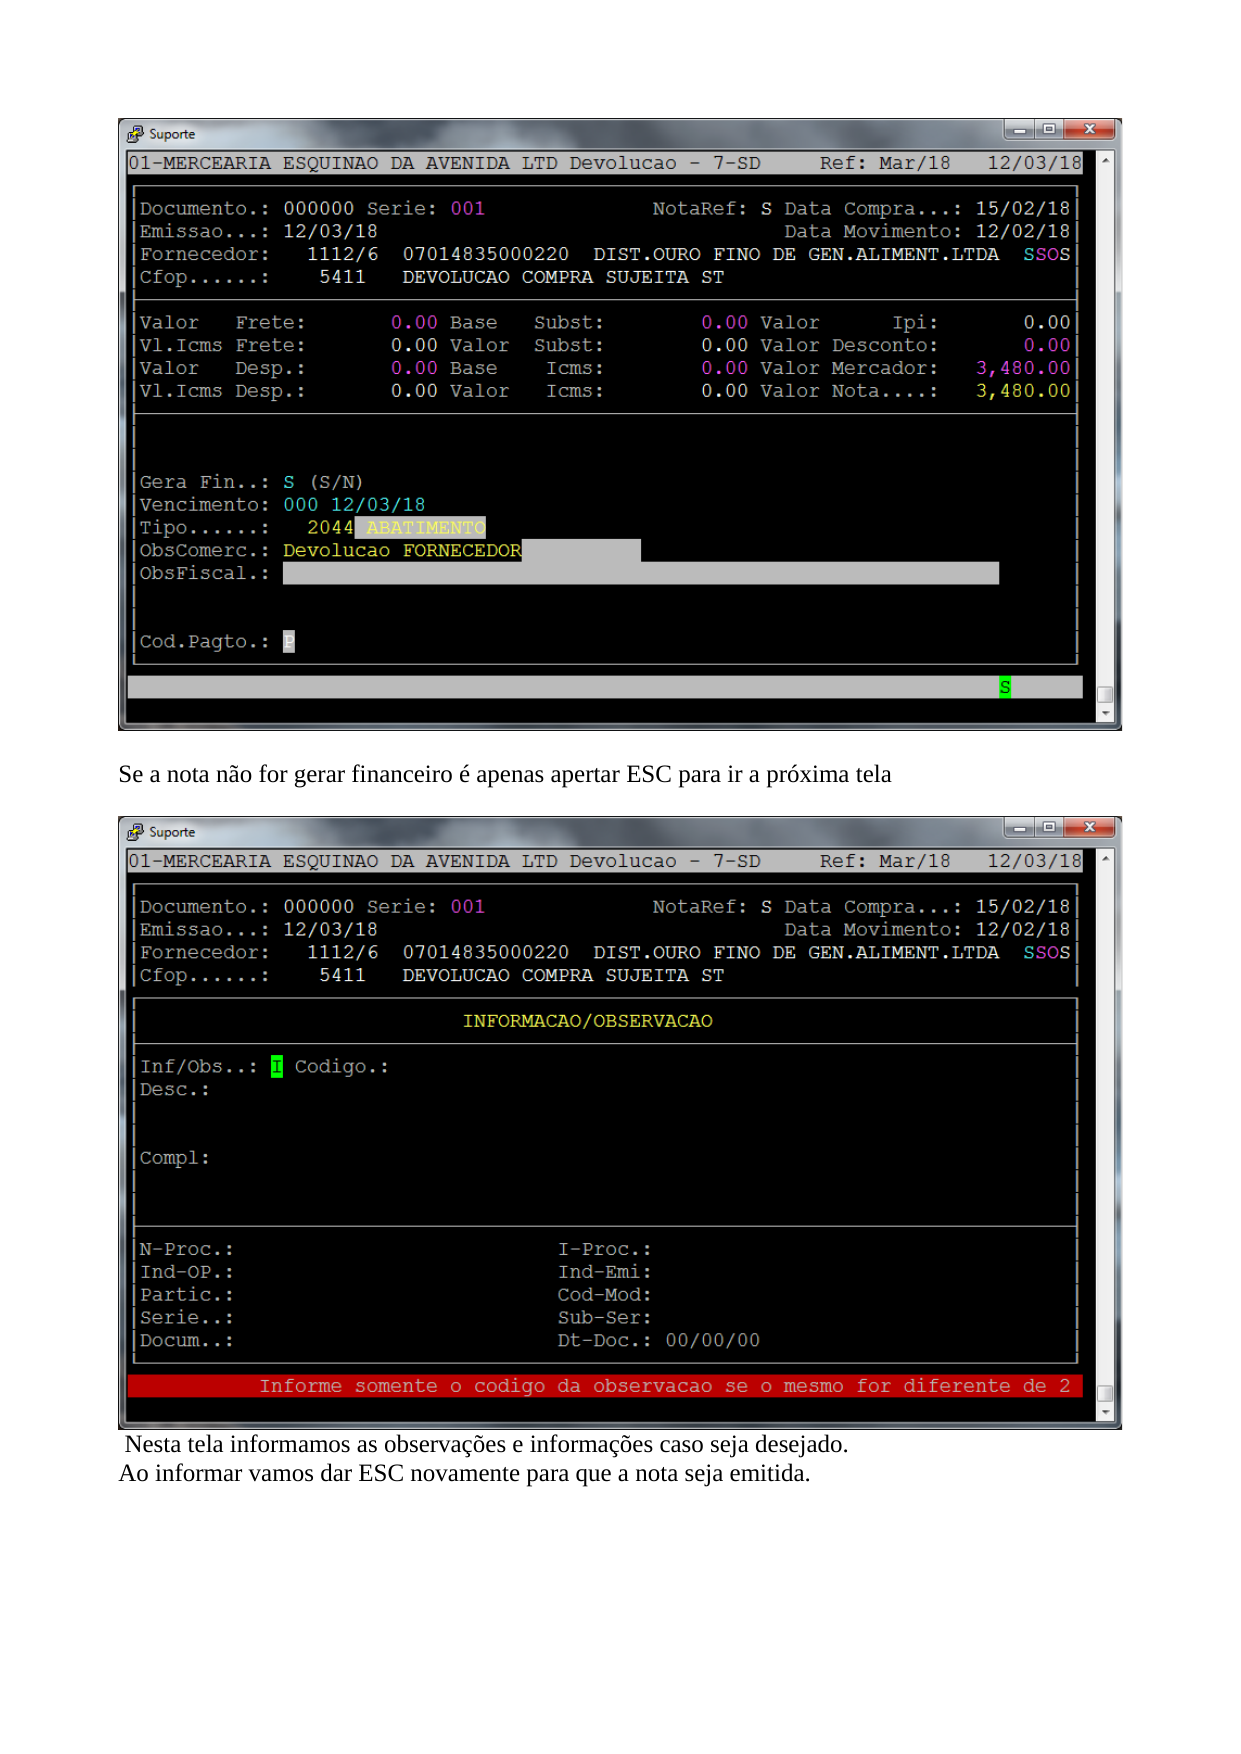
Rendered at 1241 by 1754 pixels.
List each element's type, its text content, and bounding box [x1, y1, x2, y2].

picture [118, 816, 1123, 1430]
text Nesta tela informamos as observações e informações caso seja desejado. [118, 1430, 1122, 1458]
text Ao informar vamos dar ESC novamente para que a nota seja emitida. [118, 1458, 1122, 1487]
text Se a nota não for gerar financeiro é apenas apertar ESC para ir a próxima tela [118, 759, 1122, 788]
picture [118, 118, 1123, 731]
